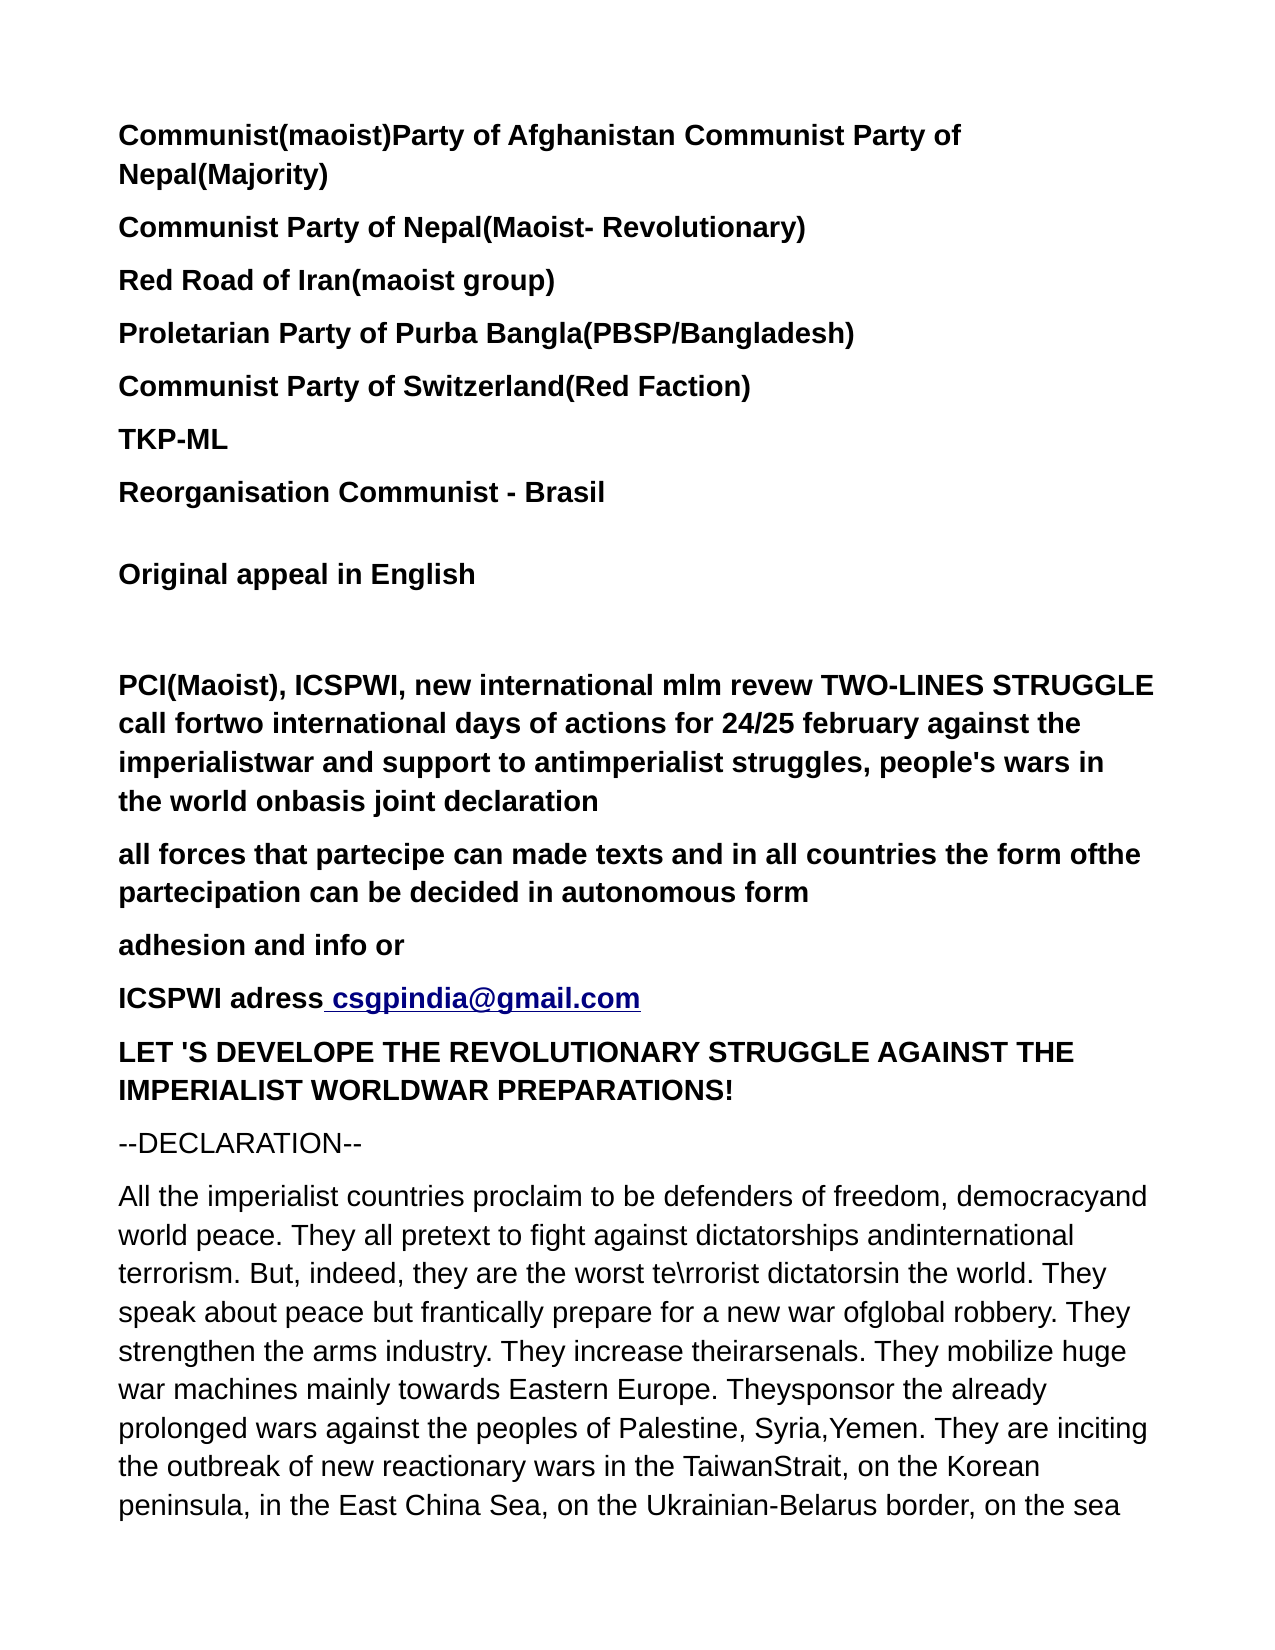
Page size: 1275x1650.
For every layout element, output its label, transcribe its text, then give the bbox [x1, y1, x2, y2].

text all forces that partecipe can made texts and in all countries the form ofthe partecipation can be decided in autonomous form [118, 837, 1157, 909]
text Communist(maoist)Party of Afghanistan Communist Party of Nepal(Majority) [118, 118, 1157, 190]
text Red Road of Iran(maoist group) [118, 263, 1157, 296]
text Proletarian Party of Purba Bangla(PBSP/Bangladesh) [118, 316, 1157, 349]
text Communist Party of Switzerland(Red Faction) [118, 369, 1157, 403]
text Original appeal in English [118, 557, 1157, 591]
text --DECLARATION-- [118, 1126, 1157, 1160]
text adhesion and info or [118, 928, 1157, 962]
text All the imperialist countries proclaim to be defenders of freedom, democracyand world peace. They all pretext to fight against dictatorships andinternational terrorism. But, indeed, they are the worst te\rrorist dictatorsin the world. They speak about peace but frantically prepare for a new war ofglobal robbery. They strengthen the arms industry. They increase theirarsenals. They mobilize huge war machines mainly towards Eastern Europe. Theysponsor the already prolonged wars against the peoples of Palestine, Syria,Yemen. They are inciting the outbreak of new reactionary wars in the TaiwanStrait, on the Korean peninsula, in the East China Sea, on the Ukrainian-Belarus border, on the sea [118, 1179, 1157, 1521]
text ICSPWI adress csgpindia@gmail.com [118, 981, 1157, 1015]
text Communist Party of Nepal(Maoist- Revolutionary) [118, 210, 1157, 243]
text LET 'S DEVELOPE THE REVOLUTIONARY STRUGGLE AGAINST THE IMPERIALIST WORLDWAR PREPARATIONS! [118, 1034, 1157, 1107]
text PCI(Maoist), ICSPWI, new international mlm revew TWO-LINES STRUGGLE call fortwo international days of actions for 24/25 february against the imperialistwar and support to antimperialist struggles, people's wars in the world onbasis joint declaration [118, 668, 1157, 817]
text TKP-ML [118, 422, 1157, 456]
text Reorganisation Communist - Brasil [118, 475, 1157, 509]
